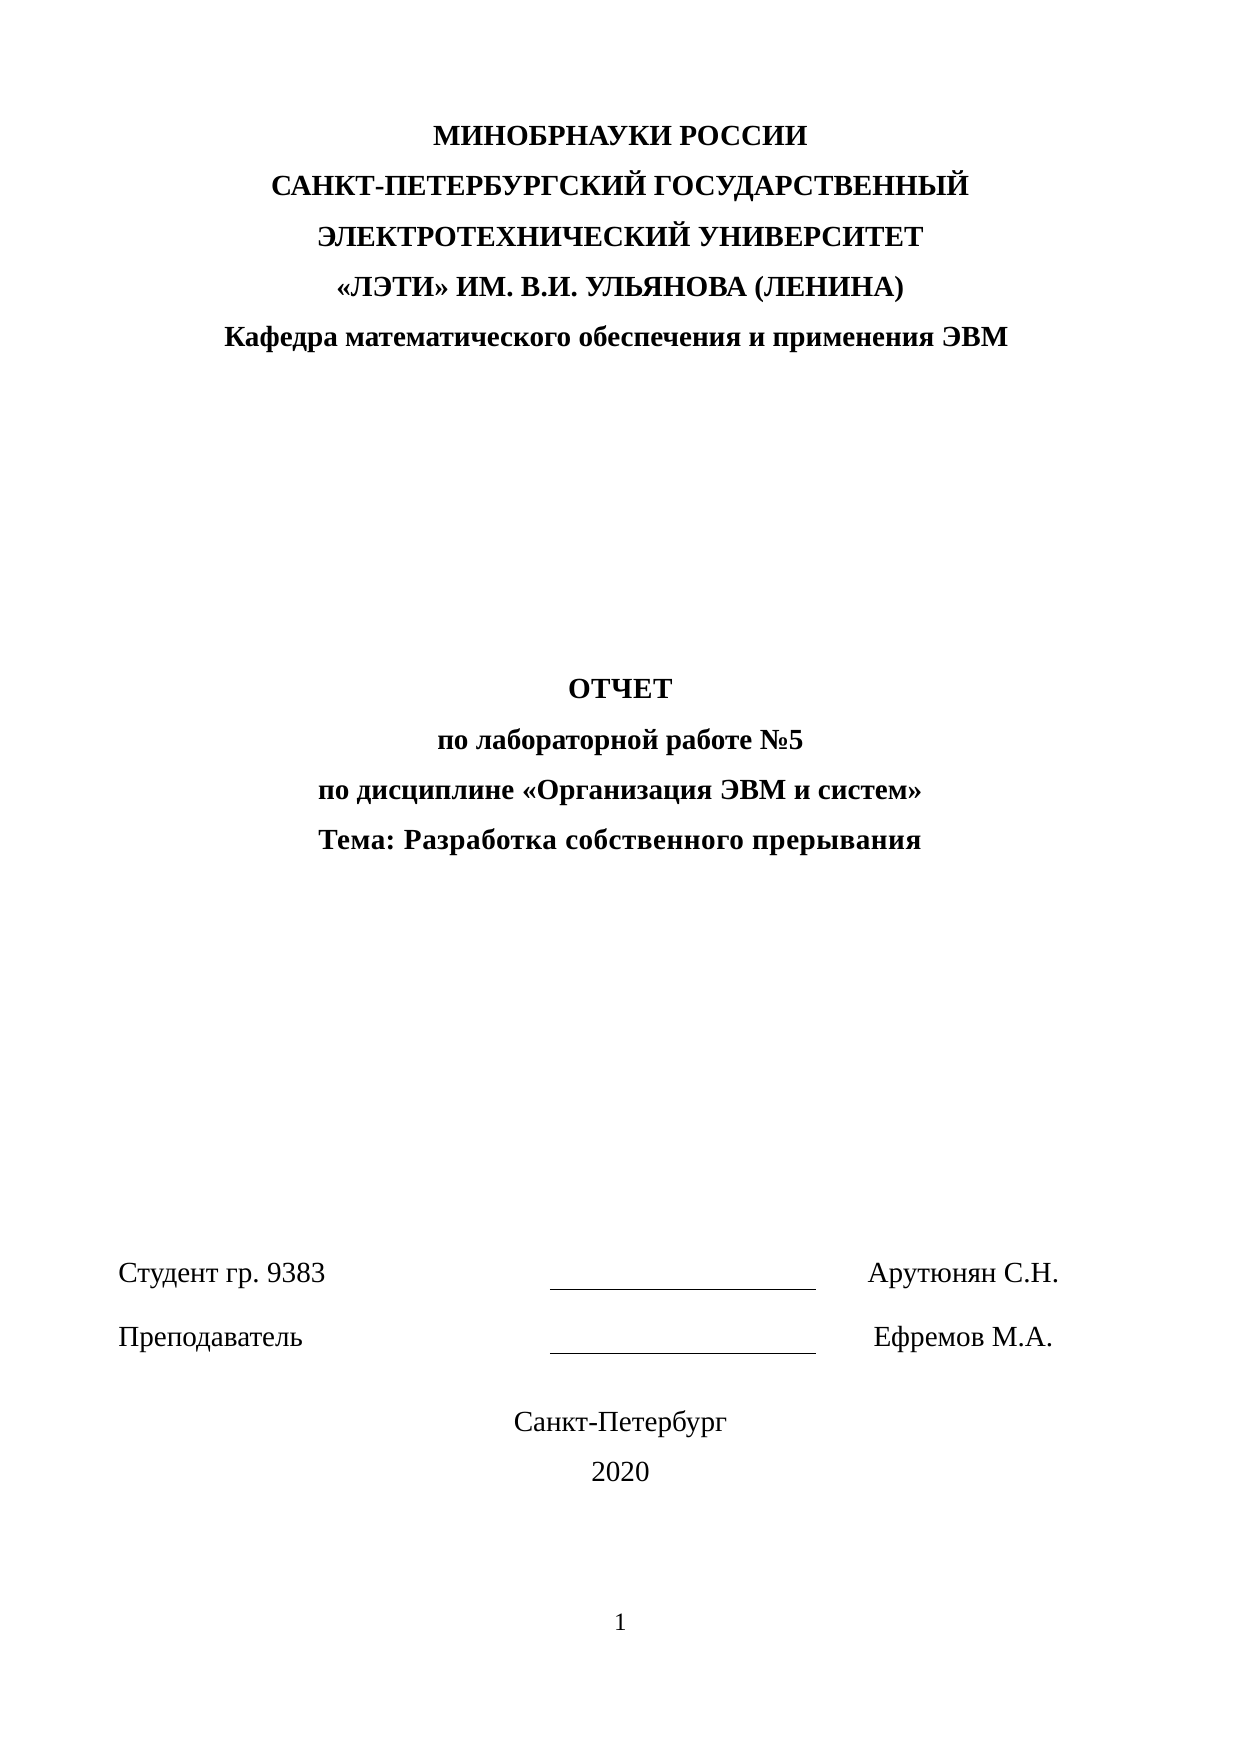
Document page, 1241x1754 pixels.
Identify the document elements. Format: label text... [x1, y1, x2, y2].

text Кафедра математического обеспечения и применения ЭВМ [118, 319, 1122, 353]
text Санкт-Петербург [118, 1404, 1122, 1438]
text по дисциплине «Организация ЭВМ и систем» [118, 772, 1122, 806]
table_header Арутюнян С.Н. [816, 1225, 1111, 1289]
text 2020 [118, 1454, 1122, 1488]
table_header [550, 1225, 816, 1289]
text отчет [118, 672, 1122, 705]
table_cell [550, 1290, 816, 1353]
text МИНОБРНАУКИ РОССИИ [118, 118, 1122, 152]
table_header Студент гр. 9383 [107, 1225, 550, 1289]
text Санкт-Петербургский государственный электротехнический университет [118, 168, 1122, 252]
text Тема: Разработка собственного прерывания [118, 822, 1122, 856]
text «ЛЭТИ» им. В.И. Ульянова (Ленина) [118, 269, 1122, 303]
table_cell Преподаватель [107, 1289, 550, 1353]
table_cell Ефремов М.А. [816, 1289, 1111, 1353]
text по лабораторной работе №5 [118, 722, 1122, 755]
